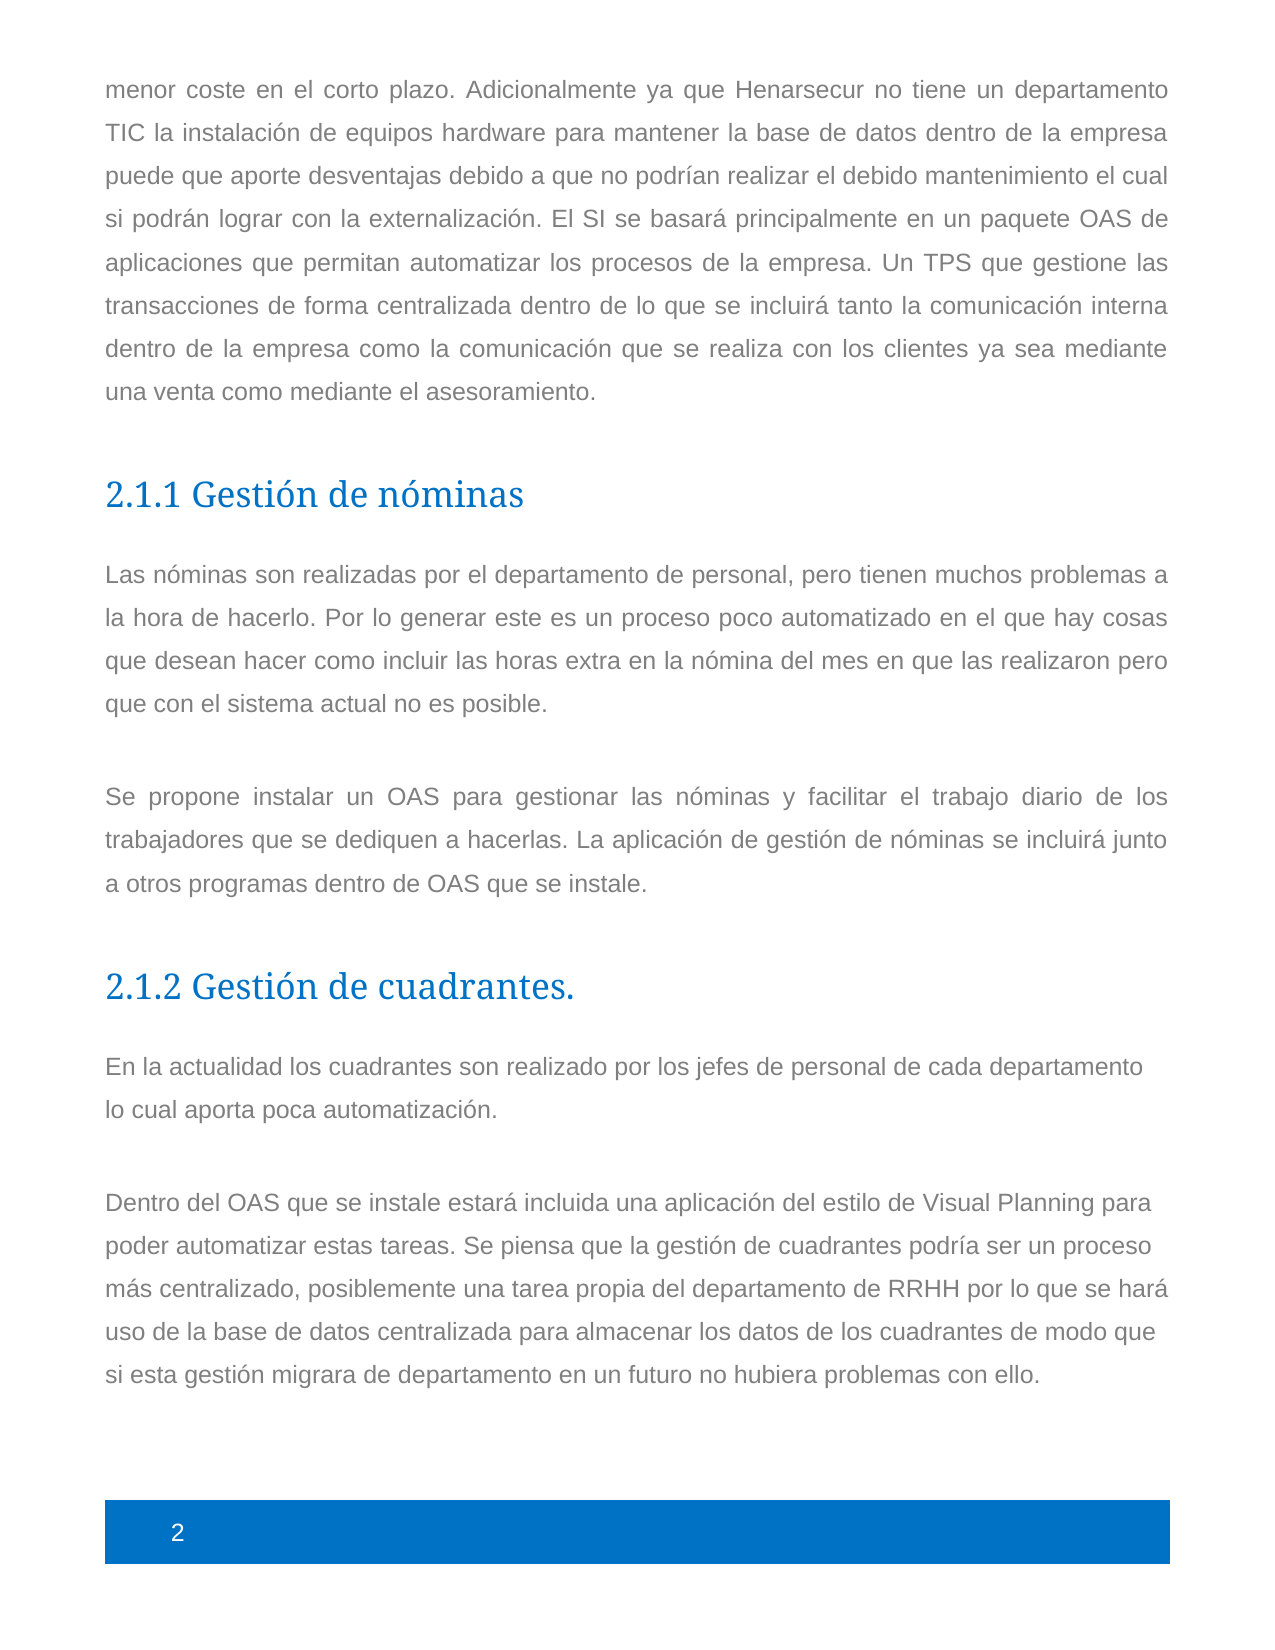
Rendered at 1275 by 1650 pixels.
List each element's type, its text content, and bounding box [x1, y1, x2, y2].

text Dentro del OAS que se instale estará incluida una aplicación del estilo de Visual Planning para poder automatizar estas tareas. Se piensa que la gestión de cuadrantes podría ser un proceso más centralizado, posiblemente una tarea propia del departamento de RRHH por lo que se hará uso de la base de datos centralizada para almacenar los datos de los cuadrantes de modo que si esta gestión migrara de departamento en un futuro no hubiera problemas con ello. [105, 1188, 1170, 1389]
text menor coste en el corto plazo. Adicionalmente ya que Henarsecur no tiene un departamento TIC la instalación de equipos hardware para mantener la base de datos dentro de la empresa puede que aporte desventajas debido a que no podrían realizar el debido mantenimiento el cual si podrán lograr con la externalización. El SI se basará principalmente en un paquete OAS de aplicaciones que permitan automatizar los procesos de la empresa. Un TPS que gestione las transacciones de forma centralizada dentro de lo que se incluirá tanto la comunicación interna dentro de la empresa como la comunicación que se realiza con los clientes ya sea mediante una venta como mediante el asesoramiento. [105, 75, 1170, 406]
subtitle 2.1.2 Gestión de cuadrantes. [105, 962, 1170, 1010]
text Las nóminas son realizadas por el departamento de personal, pero tienen muchos problemas a la hora de hacerlo. Por lo generar este es un proceso poco automatizado en el que hay cosas que desean hacer como incluir las horas extra en la nómina del mes en que las realizaron pero que con el sistema actual no es posible. [105, 560, 1170, 718]
text Se propone instalar un OAS para gestionar las nóminas y facilitar el trabajo diario de los trabajadores que se dediquen a hacerlas. La aplicación de gestión de nóminas se incluirá junto a otros programas dentro de OAS que se instale. [105, 782, 1170, 897]
text En la actualidad los cuadrantes son realizado por los jefes de personal de cada departamento lo cual aporta poca automatización. [105, 1052, 1170, 1123]
subtitle 2.1.1 Gestión de nóminas [105, 470, 1170, 518]
